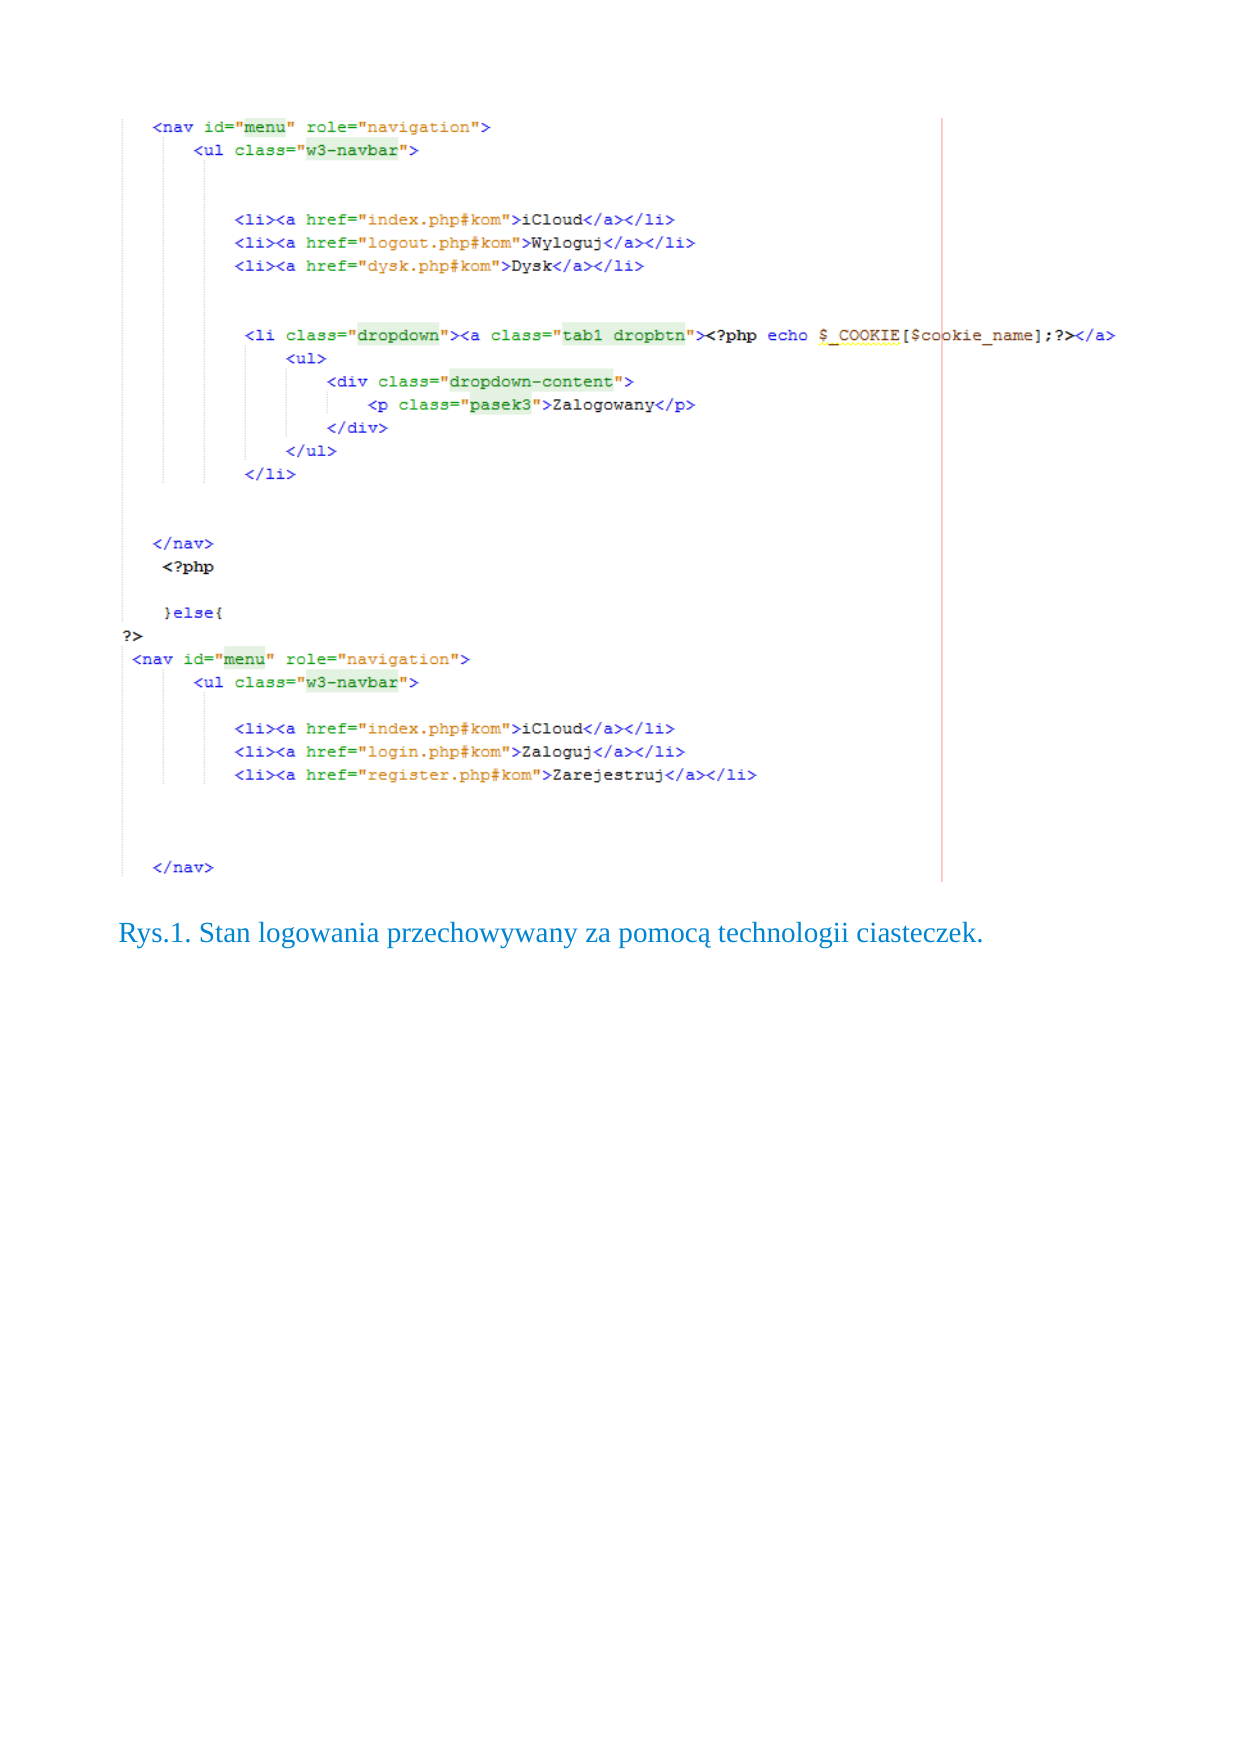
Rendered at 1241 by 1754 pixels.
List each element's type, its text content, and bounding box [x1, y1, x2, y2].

text Rys.1. Stan logowania przechowywany za pomocą technologii ciasteczek. [118, 915, 1122, 948]
